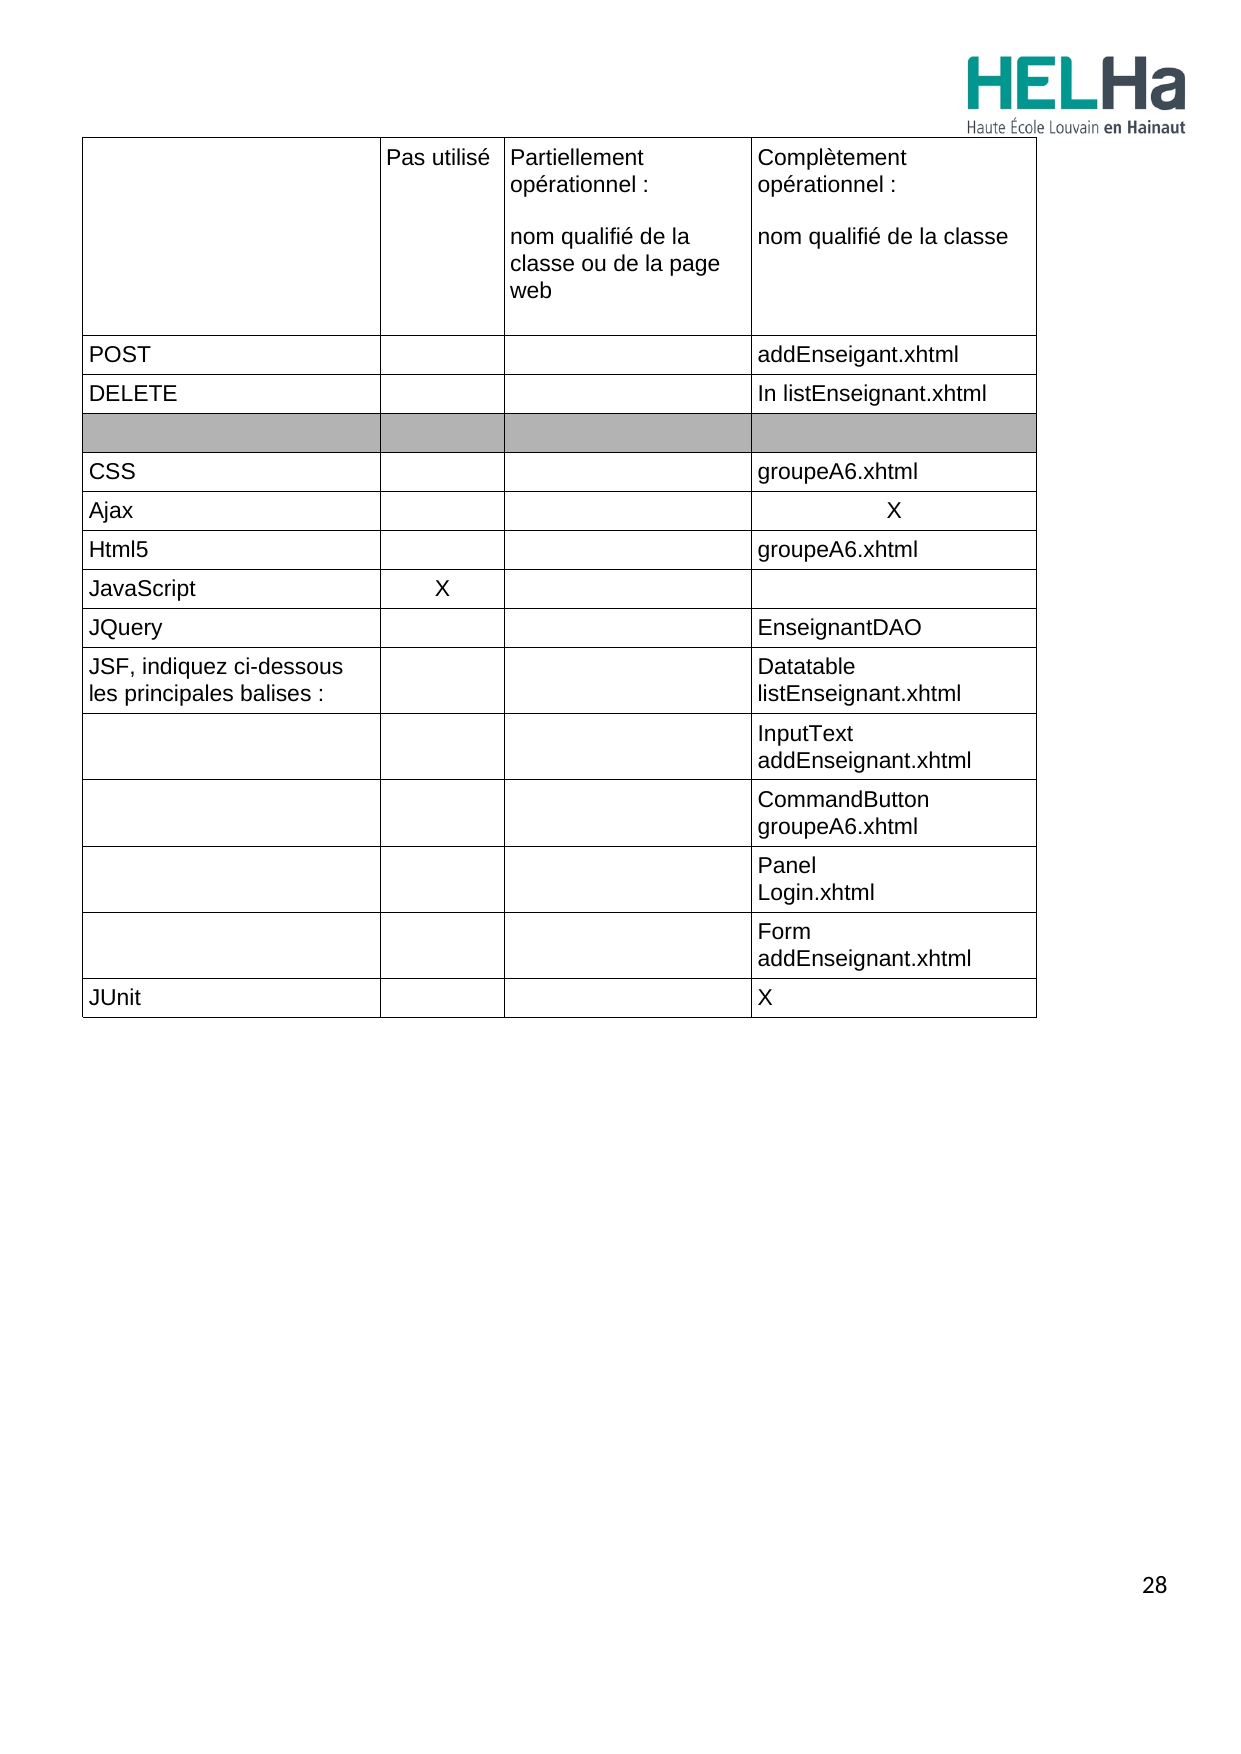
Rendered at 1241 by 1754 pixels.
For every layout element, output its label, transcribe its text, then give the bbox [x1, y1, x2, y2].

table_cell Html5 [83, 531, 380, 569]
table_cell [505, 531, 751, 569]
table_cell [505, 453, 751, 491]
table_cell [505, 609, 751, 647]
table_cell [752, 414, 1036, 452]
table_cell [381, 648, 504, 713]
table_cell DELETE [83, 375, 380, 413]
table_cell [381, 979, 504, 1017]
table_cell X [752, 979, 1036, 1017]
table_cell Datatable listEnseignant.xhtml [752, 648, 1036, 713]
table_header Complètement opérationnel : nom qualifié de la classe [752, 138, 1036, 334]
table_cell [381, 375, 504, 413]
table_cell [83, 714, 380, 779]
table_cell [83, 913, 380, 978]
table_cell [505, 570, 751, 608]
table_cell [83, 847, 380, 912]
table_cell [381, 609, 504, 647]
table_cell [381, 714, 504, 779]
table_cell EnseignantDAO [752, 609, 1036, 647]
table_cell groupeA6.xhtml [752, 453, 1036, 491]
table_cell [381, 336, 504, 374]
table_cell [505, 492, 751, 530]
table_cell Ajax [83, 492, 380, 530]
table_cell In listEnseignant.xhtml [752, 375, 1036, 413]
table_header [83, 138, 380, 334]
table_cell [381, 913, 504, 978]
table_cell [381, 453, 504, 491]
table_cell [752, 570, 1036, 608]
table_cell addEnseigant.xhtml [752, 336, 1036, 374]
table_cell JQuery [83, 609, 380, 647]
table_cell [83, 780, 380, 846]
table_cell [381, 780, 504, 846]
table_cell [381, 414, 504, 452]
table_cell CommandButton groupeA6.xhtml [752, 780, 1036, 846]
table_cell groupeA6.xhtml [752, 531, 1036, 569]
table_cell CSS [83, 453, 380, 491]
table_cell X [381, 570, 504, 608]
table_cell [381, 847, 504, 912]
table_cell Form addEnseignant.xhtml [752, 913, 1036, 978]
table_cell JSF, indiquez ci-dessous les principales balises : [83, 648, 380, 713]
table_cell [505, 979, 751, 1017]
table_cell [505, 375, 751, 413]
table_cell [505, 847, 751, 912]
table_cell [83, 414, 380, 452]
table_cell InputText addEnseignant.xhtml [752, 714, 1036, 779]
table_cell [505, 648, 751, 713]
table_header Pas utilisé [381, 138, 504, 334]
table_cell POST [83, 336, 380, 374]
table_header Partiellement opérationnel : nom qualifié de la classe ou de la page web [505, 138, 751, 334]
table_cell [505, 336, 751, 374]
table_cell JUnit [83, 979, 380, 1017]
table_cell [505, 414, 751, 452]
table_cell X [752, 492, 1036, 530]
table_cell [505, 714, 751, 779]
table_cell [505, 780, 751, 846]
table_cell [381, 531, 504, 569]
table_cell [505, 913, 751, 978]
table_cell JavaScript [83, 570, 380, 608]
table_cell Panel Login.xhtml [752, 847, 1036, 912]
table_cell [381, 492, 504, 530]
